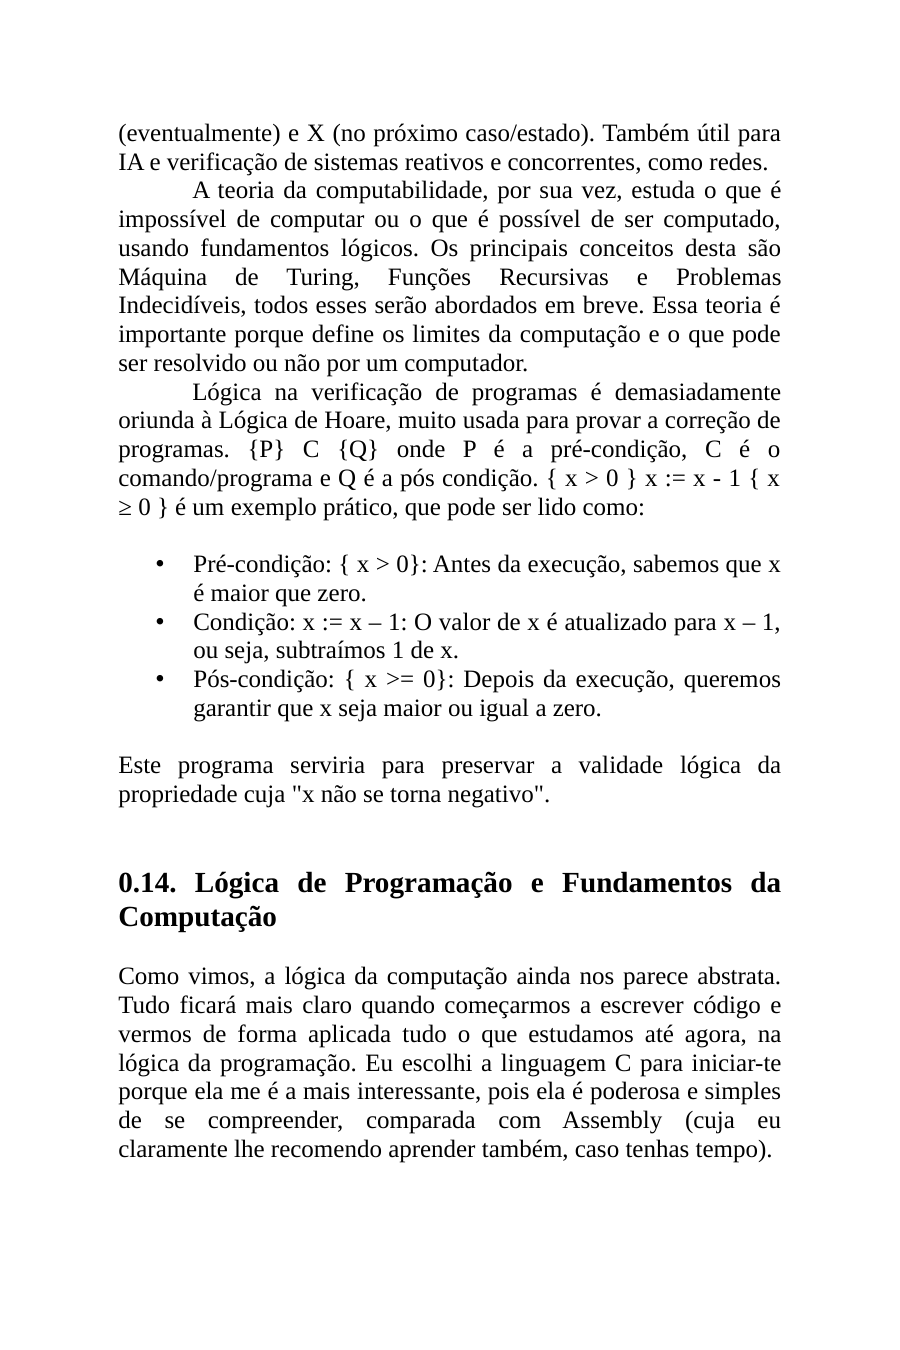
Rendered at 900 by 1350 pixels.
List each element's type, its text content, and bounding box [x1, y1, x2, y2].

list Condição: x := x – 1: O valor de x é atualizado para x – 1, ou seja, subtraímos 1 de x. [156, 607, 782, 664]
text Este programa serviria para preservar a validade lógica da propriedade cuja "x não se torna negativo". [118, 751, 782, 808]
list Pós-condição: { x >= 0}: Depois da execução, queremos garantir que x seja maior ou igual a zero. [156, 664, 782, 722]
text (eventualmente) e X (no próximo caso/estado). Também útil para IA e verificação de sistemas reativos e concorrentes, como redes. [118, 118, 782, 176]
text A teoria da computabilidade, por sua vez, estuda o que é impossível de computar ou o que é possível de ser computado, usando fundamentos lógicos. Os principais conceitos desta são Máquina de Turing, Funções Recursivas e Problemas Indecidíveis, todos esses serão abordados em breve. Essa teoria é importante porque define os limites da computação e o que pode ser resolvido ou não por um computador. [118, 176, 782, 377]
text Lógica na verificação de programas é demasiadamente oriunda à Lógica de Hoare, muito usada para provar a correção de programas. {P} C {Q} onde P é a pré-condição, C é o comando/programa e Q é a pós condição. { x > 0 } x := x - 1 { x ≥ 0 } é um exemplo prático, que pode ser lido como: [118, 377, 782, 521]
text Como vimos, a lógica da computação ainda nos parece abstrata. Tudo ficará mais claro quando começarmos a escrever código e vermos de forma aplicada tudo o que estudamos até agora, na lógica da programação. Eu escolhi a linguagem C para iniciar-te porque ela me é a mais interessante, pois ela é poderosa e simples de se compreender, comparada com Assembly (cuja eu claramente lhe recomendo aprender também, caso tenhas tempo). [118, 961, 782, 1163]
list Pré-condição: { x > 0}: Antes da execução, sabemos que x é maior que zero. [156, 549, 782, 607]
text 0.14. Lógica de Programação e Fundamentos da Computação [118, 866, 782, 933]
